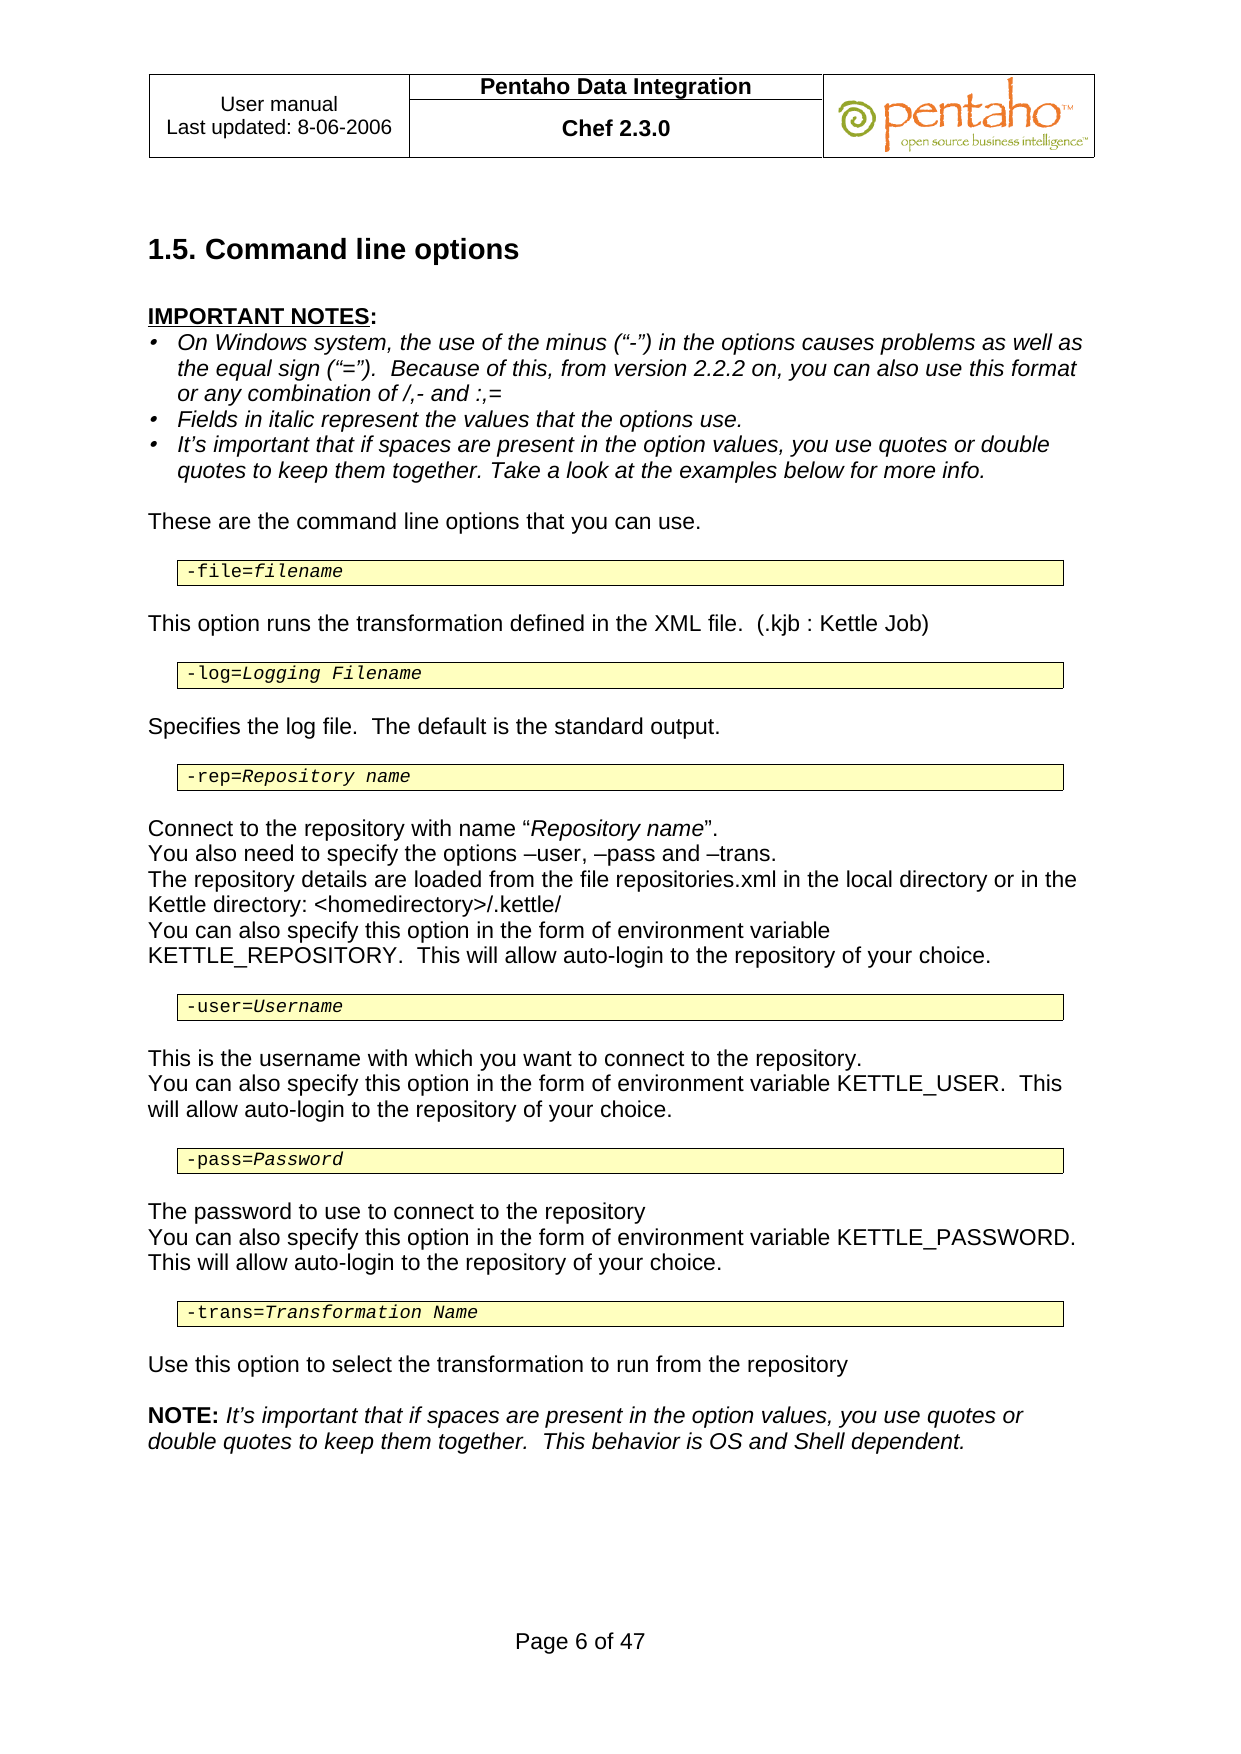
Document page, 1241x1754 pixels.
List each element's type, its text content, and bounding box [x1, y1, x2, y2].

text -rep=Repository name [178, 765, 1063, 790]
text You can also specify this option in the form of environment variable KETTLE_PASSWORD. This will allow auto-login to the repository of your choice. [148, 1224, 1092, 1275]
text The repository details are loaded from the file repositories.xml in the local directory or in the Kettle directory: <homedirectory>/.kettle/ [148, 867, 1092, 918]
list On Windows system, the use of the minus (“-”) in the options causes problems as well as the equal sign (“=”). Because of this, from version 2.2.2 on, you can also use this format or any combination of /,- and :,= [148, 329, 1092, 406]
text This option runs the transformation defined in the XML file. (.kjb : Kettle Job) [148, 611, 1092, 637]
text You can also specify this option in the form of environment variable KETTLE_USER. This will allow auto-login to the repository of your choice. [148, 1071, 1092, 1122]
text -trans=Transformation Name [178, 1302, 1063, 1326]
text -file=filename [178, 561, 1063, 585]
list It’s important that if spaces are present in the option values, you use quotes or double quotes to keep them together. Take a look at the examples below for more info. [148, 432, 1092, 483]
text IMPORTANT NOTES: [148, 304, 1092, 329]
text This is the username with which you want to connect to the repository. [148, 1046, 1092, 1071]
text -pass=Password [178, 1149, 1063, 1173]
text The password to use to connect to the repository [148, 1199, 1092, 1224]
text Specifies the log file. The default is the standard output. [148, 713, 1092, 739]
text You also need to specify the options –user, –pass and –trans. [148, 841, 1092, 867]
text You can also specify this option in the form of environment variable KETTLE_REPOSITORY. This will allow auto-login to the repository of your choice. [148, 918, 1092, 969]
text -log=Logging Filename [178, 663, 1063, 688]
text Connect to the repository with name “Repository name”. [148, 816, 1092, 841]
subtitle Command line options [148, 233, 1092, 266]
list Fields in italic represent the values that the options use. [148, 406, 1092, 432]
text These are the command line options that you can use. [148, 509, 1092, 534]
text -user=Username [178, 995, 1063, 1020]
text Use this option to select the transformation to run from the repository [148, 1352, 1092, 1378]
text NOTE: It’s important that if spaces are present in the option values, you use quotes or double quotes to keep them together. This behavior is OS and Shell dependent. [148, 1403, 1092, 1454]
